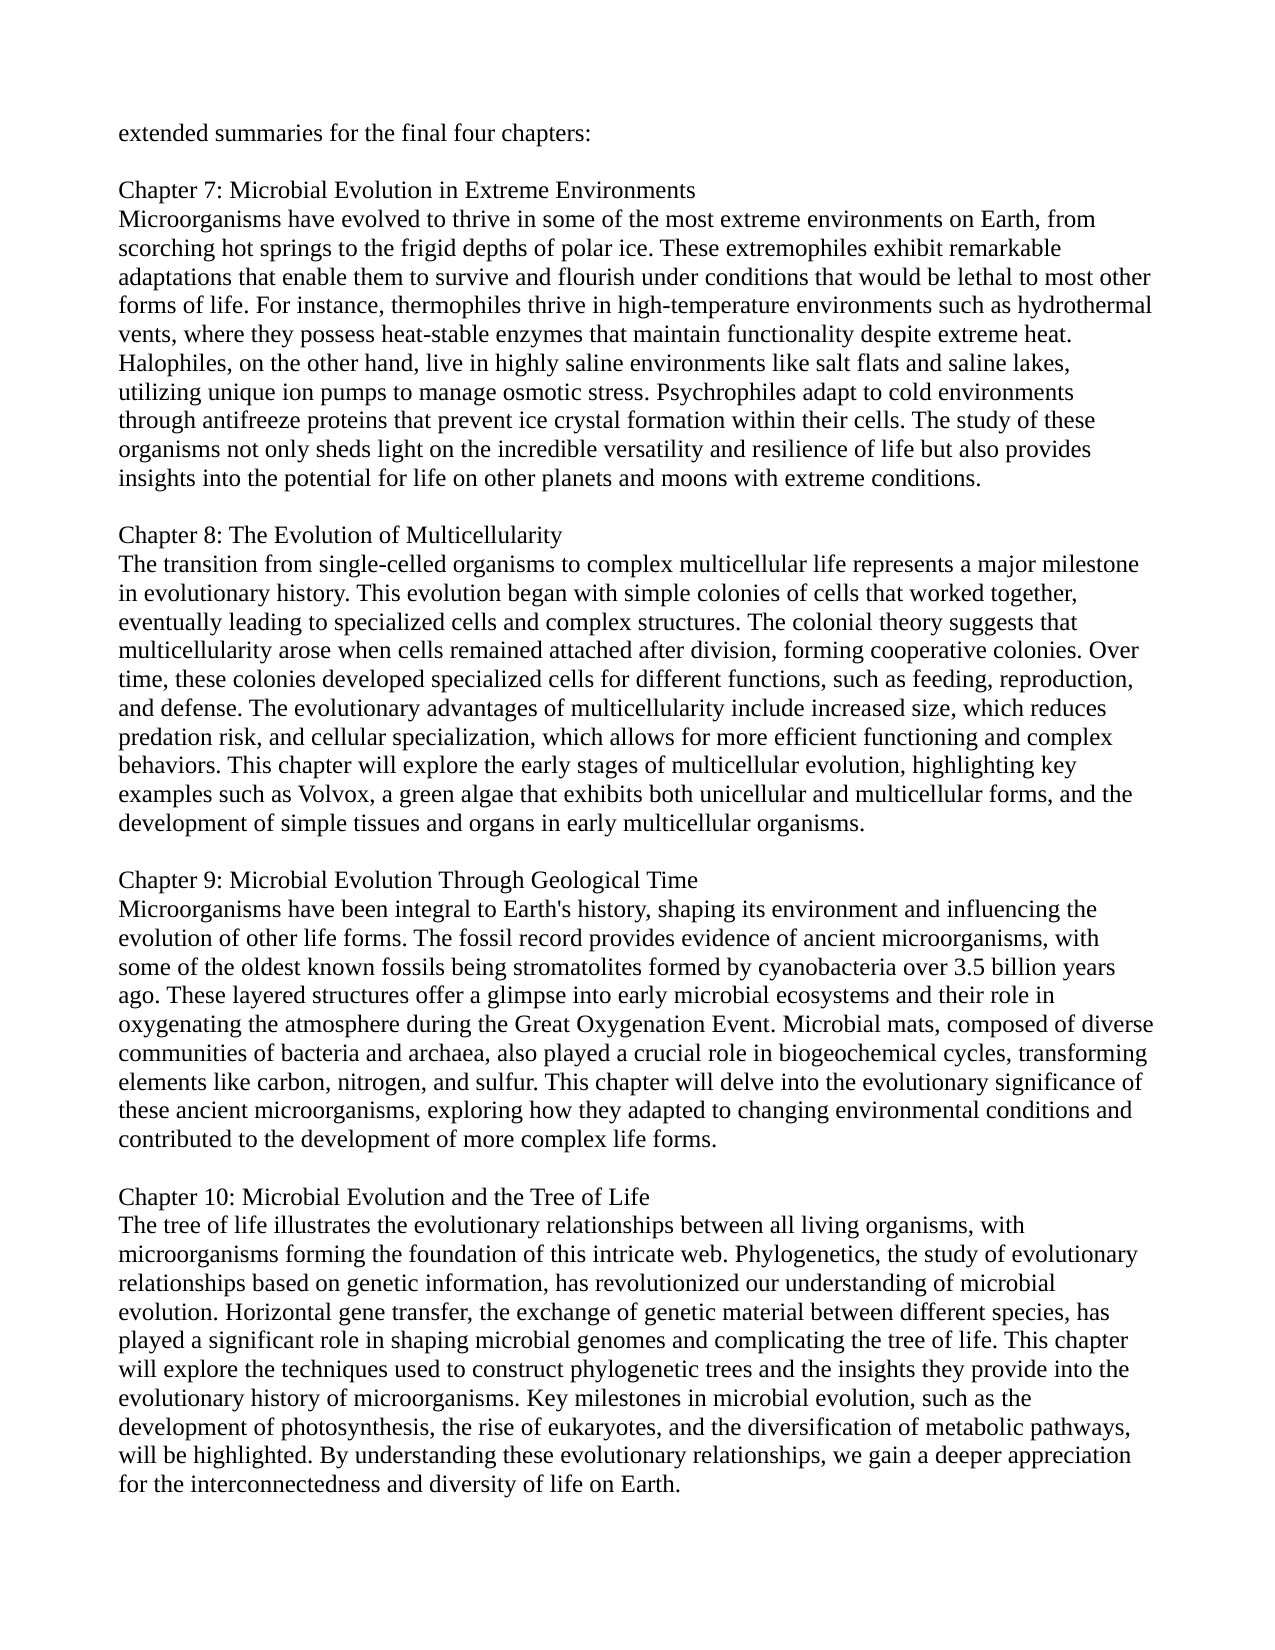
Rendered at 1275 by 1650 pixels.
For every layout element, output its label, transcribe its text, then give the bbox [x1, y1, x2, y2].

text extended summaries for the final four chapters: Chapter 7: Microbial Evolution in Extreme Environments Microorganisms have evolved to thrive in some of the most extreme environments on Earth, from scorching hot springs to the frigid depths of polar ice. These extremophiles exhibit remarkable adaptations that enable them to survive and flourish under conditions that would be lethal to most other forms of life. For instance, thermophiles thrive in high-temperature environments such as hydrothermal vents, where they possess heat-stable enzymes that maintain functionality despite extreme heat. Halophiles, on the other hand, live in highly saline environments like salt flats and saline lakes, utilizing unique ion pumps to manage osmotic stress. Psychrophiles adapt to cold environments through antifreeze proteins that prevent ice crystal formation within their cells. The study of these organisms not only sheds light on the incredible versatility and resilience of life but also provides insights into the potential for life on other planets and moons with extreme conditions. Chapter 8: The Evolution of Multicellularity The transition from single-celled organisms to complex multicellular life represents a major milestone in evolutionary history. This evolution began with simple colonies of cells that worked together, eventually leading to specialized cells and complex structures. The colonial theory suggests that multicellularity arose when cells remained attached after division, forming cooperative colonies. Over time, these colonies developed specialized cells for different functions, such as feeding, reproduction, and defense. The evolutionary advantages of multicellularity include increased size, which reduces predation risk, and cellular specialization, which allows for more efficient functioning and complex behaviors. This chapter will explore the early stages of multicellular evolution, highlighting key examples such as Volvox, a green algae that exhibits both unicellular and multicellular forms, and the development of simple tissues and organs in early multicellular organisms. Chapter 9: Microbial Evolution Through Geological Time Microorganisms have been integral to Earth's history, shaping its environment and influencing the evolution of other life forms. The fossil record provides evidence of ancient microorganisms, with some of the oldest known fossils being stromatolites formed by cyanobacteria over 3.5 billion years ago. These layered structures offer a glimpse into early microbial ecosystems and their role in oxygenating the atmosphere during the Great Oxygenation Event. Microbial mats, composed of diverse communities of bacteria and archaea, also played a crucial role in biogeochemical cycles, transforming elements like carbon, nitrogen, and sulfur. This chapter will delve into the evolutionary significance of these ancient microorganisms, exploring how they adapted to changing environmental conditions and contributed to the development of more complex life forms. Chapter 10: Microbial Evolution and the Tree of Life The tree of life illustrates the evolutionary relationships between all living organisms, with microorganisms forming the foundation of this intricate web. Phylogenetics, the study of evolutionary relationships based on genetic information, has revolutionized our understanding of microbial evolution. Horizontal gene transfer, the exchange of genetic material between different species, has played a significant role in shaping microbial genomes and complicating the tree of life. This chapter will explore the techniques used to construct phylogenetic trees and the insights they provide into the evolutionary history of microorganisms. Key milestones in microbial evolution, such as the development of photosynthesis, the rise of eukaryotes, and the diversification of metabolic pathways, will be highlighted. By understanding these evolutionary relationships, we gain a deeper appreciation for the interconnectedness and diversity of life on Earth. [118, 118, 1157, 1498]
